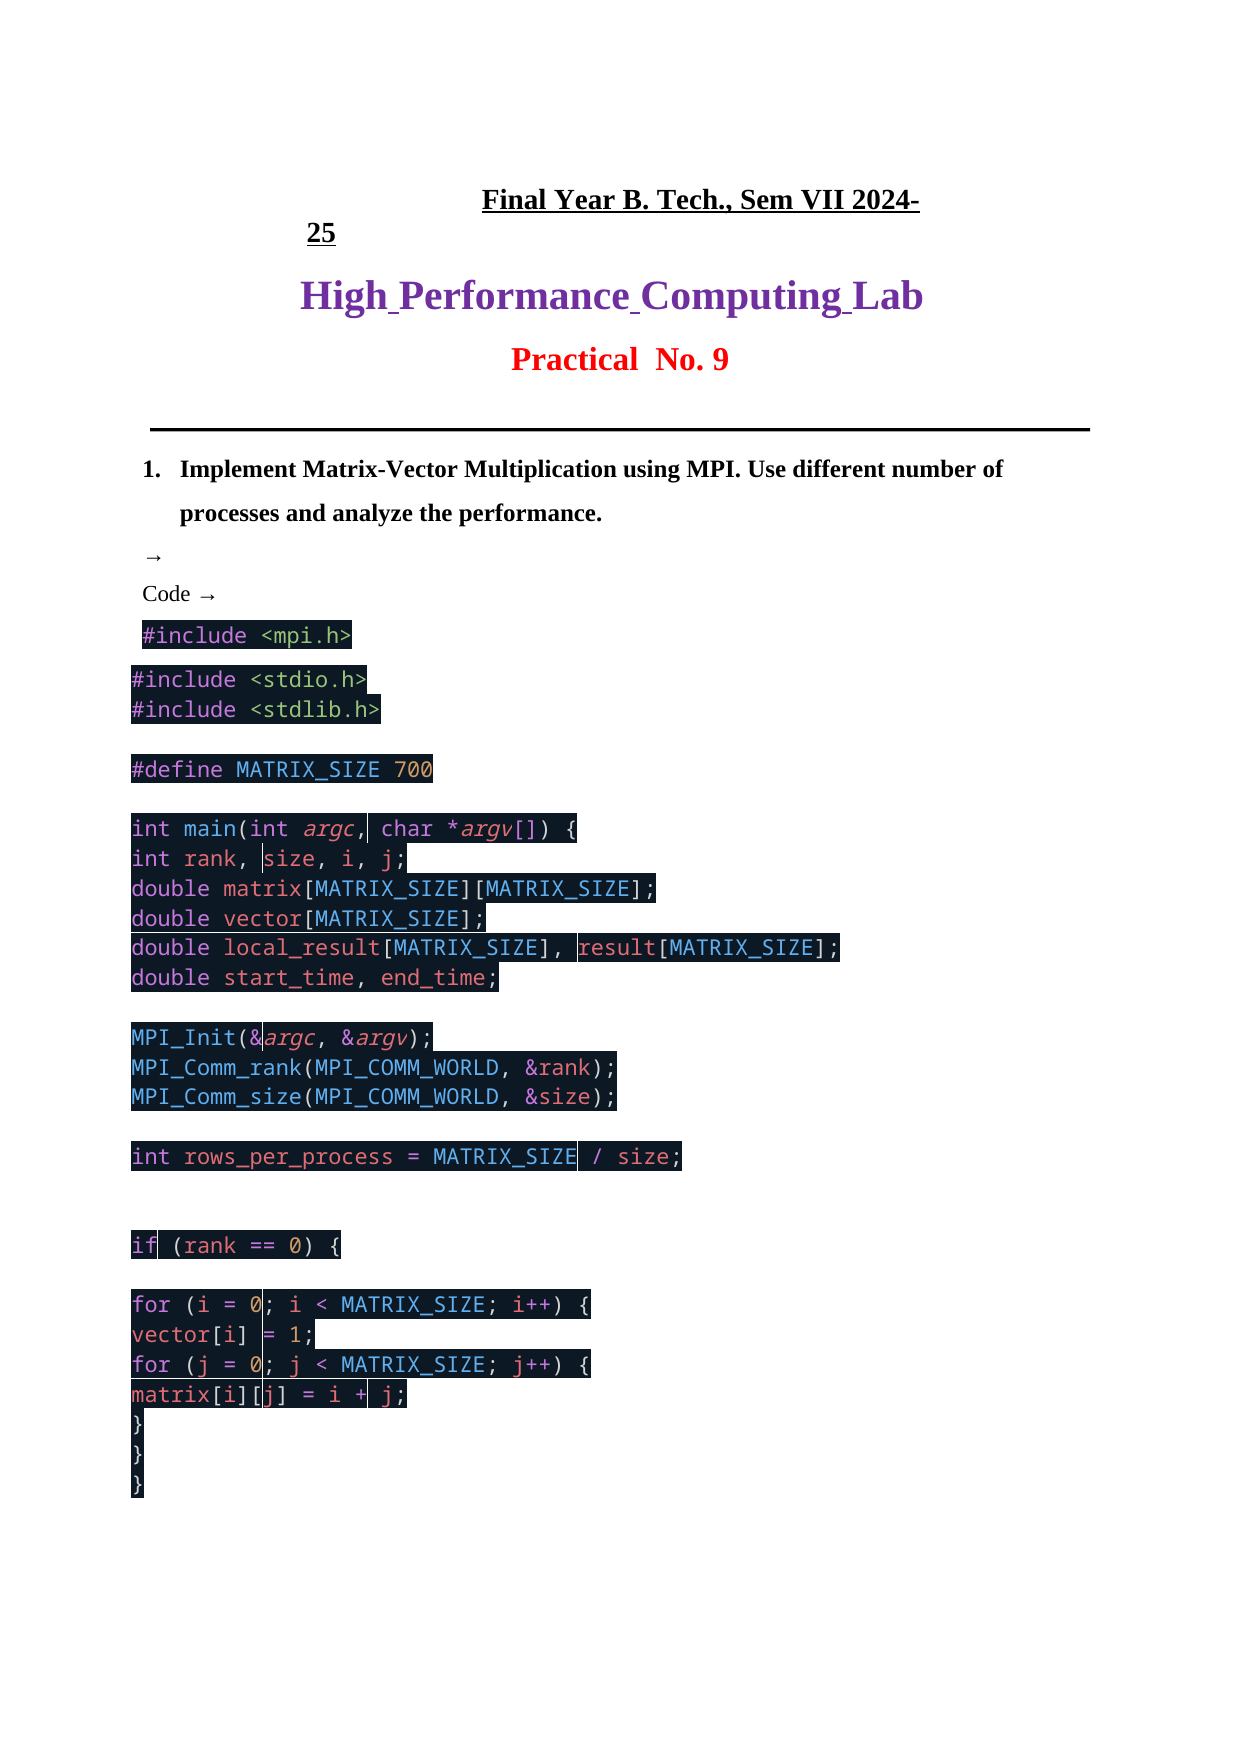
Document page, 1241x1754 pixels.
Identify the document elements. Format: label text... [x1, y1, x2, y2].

text } [131, 1468, 1101, 1498]
title High Performance Computing Lab [300, 270, 934, 318]
text MPI_Comm_rank(MPI_COMM_WORLD, &rank); [131, 1051, 1101, 1081]
text double start_time, end_time; [131, 962, 1101, 992]
text if (rank == 0) { [131, 1230, 1101, 1259]
text vector[i] = 1; [131, 1319, 1101, 1349]
text int rank, size, i, j; [131, 843, 1101, 873]
text Practical No. 9 [306, 339, 934, 377]
text MPI_Comm_size(MPI_COMM_WORLD, &size); [131, 1081, 1101, 1111]
text #include <stdlib.h> [131, 694, 1101, 724]
text #define MATRIX_SIZE 700 [131, 754, 1101, 783]
text for (i = 0; i < MATRIX_SIZE; i++) { [131, 1289, 1101, 1319]
subtitle Final Year B. Tech., Sem VII 2024-25 [306, 182, 934, 249]
subtitle Implement Matrix-Vector Multiplication using MPI. Use different number of processes and analyze the performance. [142, 454, 1090, 526]
text #include <stdio.h> [131, 664, 1101, 694]
text int rows_per_process = MATRIX_SIZE / size; [131, 1141, 1101, 1171]
text #include <mpi.h> [142, 620, 1090, 649]
text int main(int argc, char *argv[]) { [131, 813, 1101, 843]
text MPI_Init(&argc, &argv); [131, 1022, 1101, 1051]
text Code → [142, 580, 1090, 607]
text double local_result[MATRIX_SIZE], result[MATRIX_SIZE]; [131, 932, 1101, 962]
text } [131, 1408, 1101, 1438]
text } [131, 1438, 1101, 1468]
text double matrix[MATRIX_SIZE][MATRIX_SIZE]; [131, 873, 1101, 903]
text double vector[MATRIX_SIZE]; [131, 903, 1101, 932]
text for (j = 0; j < MATRIX_SIZE; j++) { [131, 1349, 1101, 1378]
text matrix[i][j] = i + j; [131, 1378, 1101, 1408]
text → [142, 541, 1090, 567]
